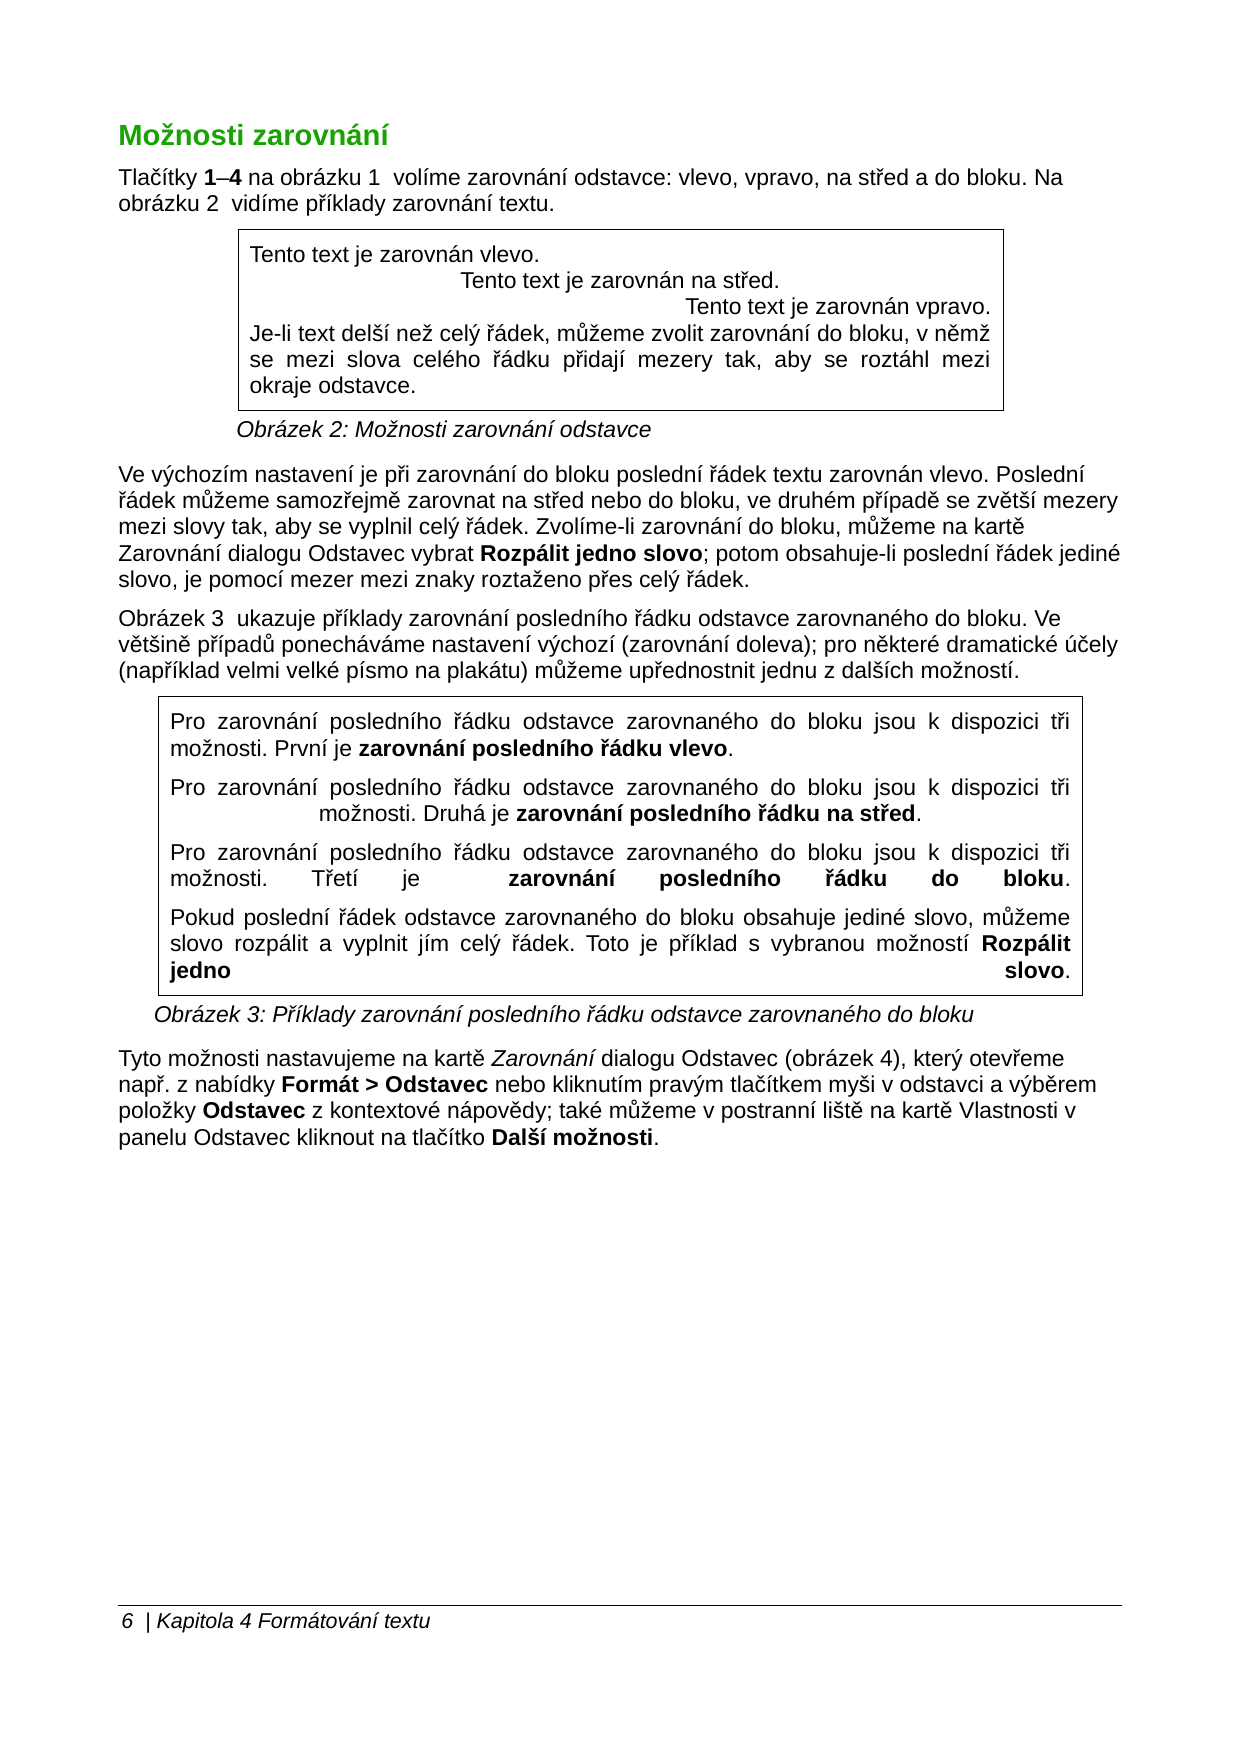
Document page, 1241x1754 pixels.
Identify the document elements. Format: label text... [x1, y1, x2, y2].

text Tlačítky 1–4 na obrázku 1 volíme zarovnání odstavce: vlevo, vpravo, na střed a do bloku. Na obrázku 2 vidíme příklady zarovnání textu. [118, 163, 1122, 216]
text Tento text je zarovnán vpravo. [249, 293, 991, 319]
text Tento text je zarovnán na střed. [249, 267, 991, 293]
text Obrázek 3: Příklady zarovnání posledního řádku odstavce zarovnaného do bloku [153, 1001, 1122, 1027]
text Pro zarovnání posledního řádku odstavce zarovnaného do bloku jsou k dispozici tři možnosti. Druhá je zarovnání posledního řádku na střed. [170, 773, 1071, 826]
text Je-li text delší než celý řádek, můžeme zvolit zarovnání do bloku, v němž se mezi slova celého řádku přidají mezery tak, aby se roztáhl mezi okraje odstavce. [249, 319, 991, 399]
text Tyto možnosti nastavujeme na kartě Zarovnání dialogu Odstavec (obrázek 4), který otevřeme např. z nabídky Formát > Odstavec nebo kliknutím pravým tlačítkem myši v odstavci a výběrem položky Odstavec z kontextové nápovědy; také můžeme v postranní liště na kartě Vlastnosti v panelu Odstavec kliknout na tlačítko Další možnosti. [118, 1045, 1122, 1150]
text Pokud poslední řádek odstavce zarovnaného do bloku obsahuje jediné slovo, můžeme slovo rozpálit a vyplnit jím celý řádek. Toto je příklad s vybranou možností Rozpálit jedno slovo. [170, 904, 1071, 983]
text Ve výchozím nastavení je při zarovnání do bloku poslední řádek textu zarovnán vlevo. Poslední řádek můžeme samozřejmě zarovnat na střed nebo do bloku, ve druhém případě se zvětší mezery mezi slovy tak, aby se vyplnil celý řádek. Zvolíme-li zarovnání do bloku, můžeme na kartě Zarovnání dialogu Odstavec vybrat Rozpálit jedno slovo; potom obsahuje-li poslední řádek jediné slovo, je pomocí mezer mezi znaky roztaženo přes celý řádek. [118, 461, 1122, 592]
subtitle Možnosti zarovnání [118, 118, 1122, 152]
text Pro zarovnání posledního řádku odstavce zarovnaného do bloku jsou k dispozici tři možnosti. První je zarovnání posledního řádku vlevo. [170, 708, 1071, 761]
text Tento text je zarovnán vlevo. [249, 241, 991, 267]
text Pro zarovnání posledního řádku odstavce zarovnaného do bloku jsou k dispozici tři možnosti. Třetí je zarovnání posledního řádku do bloku. [170, 839, 1071, 891]
text Obrázek 2: Možnosti zarovnání odstavce [236, 416, 1122, 443]
text Obrázek 3 ukazuje příklady zarovnání posledního řádku odstavce zarovnaného do bloku. Ve většině případů ponecháváme nastavení výchozí (zarovnání doleva); pro některé dramatické účely (například velmi velké písmo na plakátu) můžeme upřednostnit jednu z dalších možností. [118, 605, 1122, 684]
